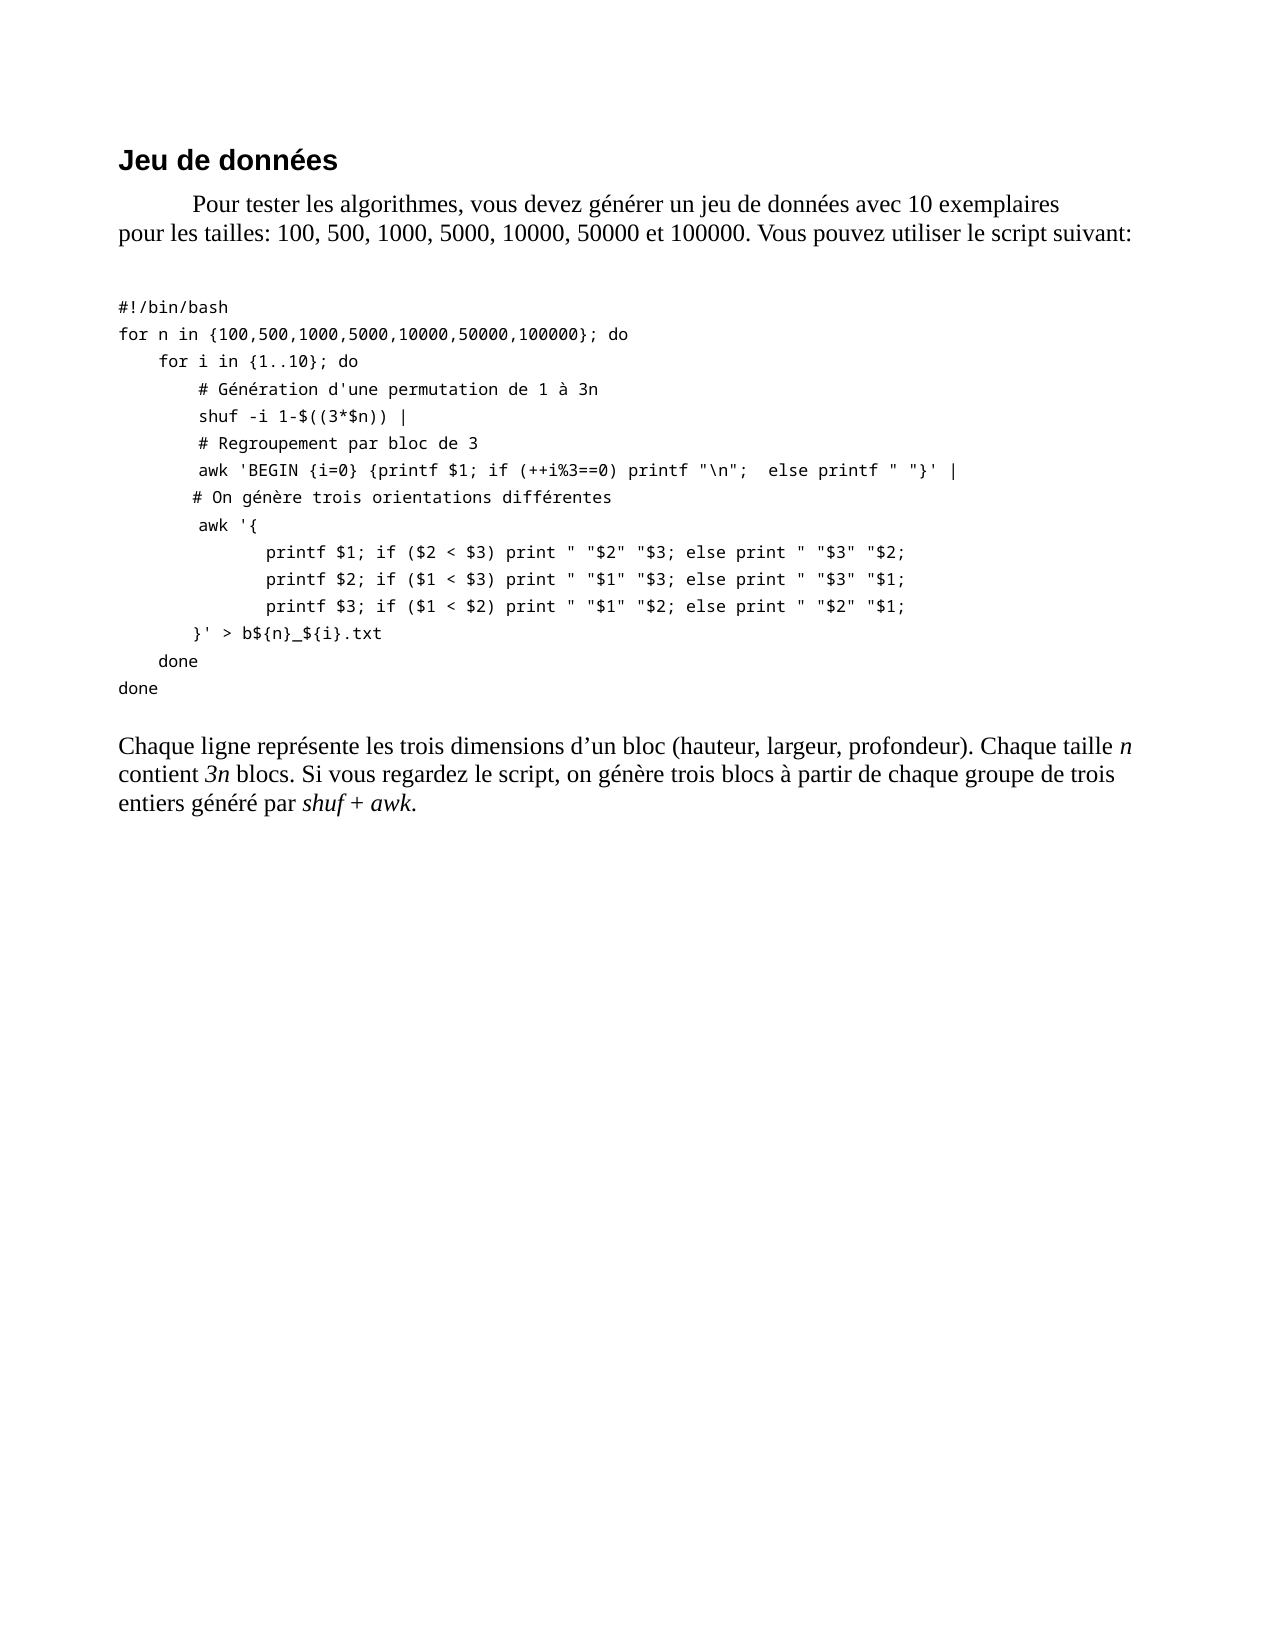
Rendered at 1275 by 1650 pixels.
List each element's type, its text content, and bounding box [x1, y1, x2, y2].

text # Génération d'une permutation de 1 à 3n [118, 377, 1157, 400]
text printf $1; if ($2 < $3) print " "$2" "$3; else print " "$3" "$2; [118, 540, 1157, 563]
text for n in {100,500,1000,5000,10000,50000,100000}; do [118, 323, 1157, 346]
text done [118, 649, 1157, 672]
text Chaque ligne représente les trois dimensions d’un bloc (hauteur, largeur, profondeur). Chaque taille n contient 3n blocs. Si vous regardez le script, on génère trois blocs à partir de chaque groupe de trois entiers généré par shuf + awk. [118, 731, 1157, 817]
text done [118, 676, 1157, 699]
text #!/bin/bash [118, 296, 1157, 318]
text }' > b${n}_${i}.txt [118, 622, 1157, 645]
text pour les tailles: 100, 500, 1000, 5000, 10000, 50000 et 100000. Vous pouvez utiliser le script suivant: [118, 218, 1157, 247]
text # Regroupement par bloc de 3 [118, 432, 1157, 454]
text shuf -i 1-$((3*$n)) | [118, 404, 1157, 427]
text printf $2; if ($1 < $3) print " "$1" "$3; else print " "$3" "$1; [118, 568, 1157, 590]
text awk 'BEGIN {i=0} {printf $1; if (++i%3==0) printf "\n"; else printf " "}' | [118, 459, 1157, 482]
text printf $3; if ($1 < $2) print " "$1" "$2; else print " "$2" "$1; [118, 595, 1157, 617]
text # On génère trois orientations différentes [118, 486, 1157, 509]
text Pour tester les algorithmes, vous devez générer un jeu de données avec 10 exemplaires [118, 189, 1157, 218]
subtitle Jeu de données [118, 143, 1157, 177]
text awk '{ [118, 513, 1157, 536]
text for i in {1..10}; do [118, 350, 1157, 373]
